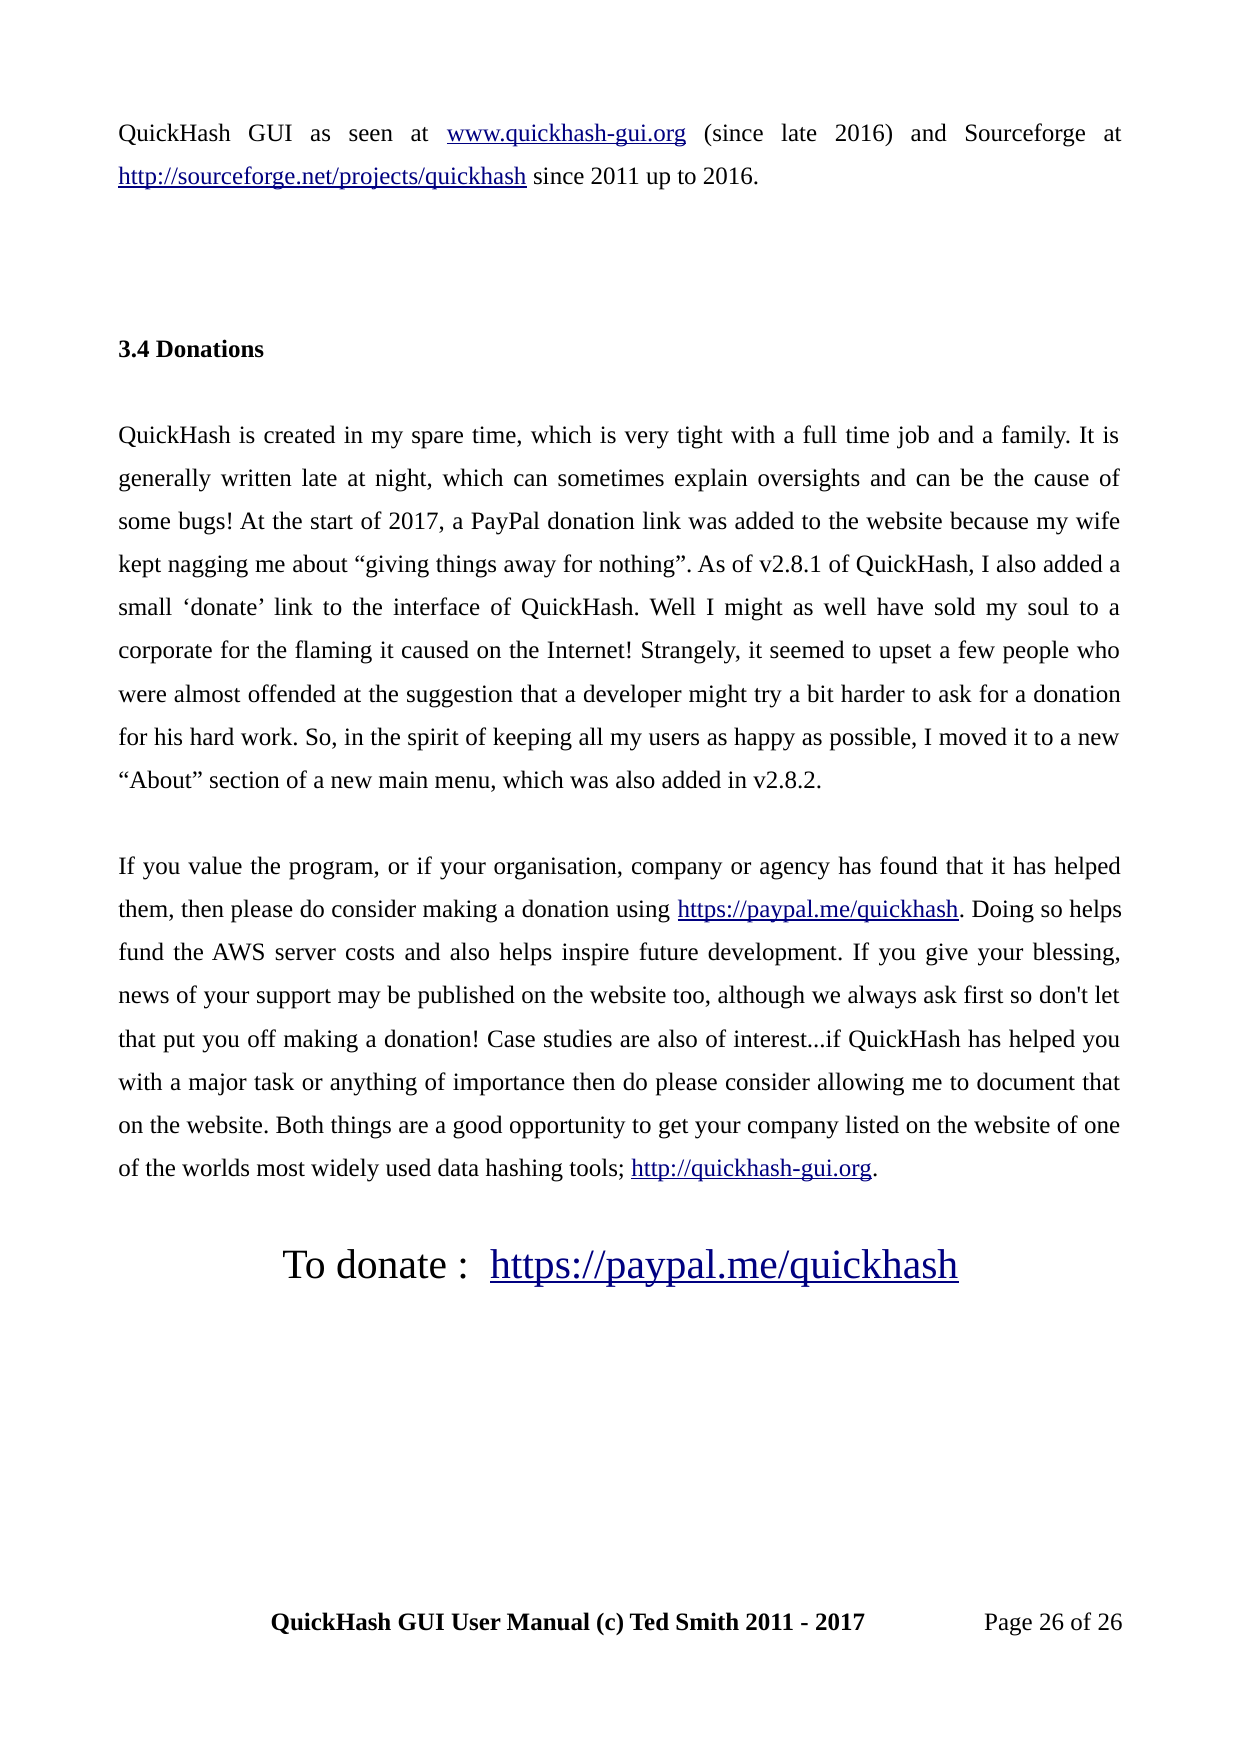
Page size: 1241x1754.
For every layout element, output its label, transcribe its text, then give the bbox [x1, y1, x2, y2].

text 3.4 Donations [118, 334, 1122, 362]
text QuickHash is created in my spare time, which is very tight with a full time job and a family. It is generally written late at night, which can sometimes explain oversights and can be the cause of some bugs! At the start of 2017, a PayPal donation link was added to the website because my wife kept nagging me about “giving things away for nothing”. As of v2.8.1 of QuickHash, I also added a small ‘donate’ link to the interface of QuickHash. Well I might as well have sold my soul to a corporate for the flaming it caused on the Internet! Strangely, it seemed to upset a few people who were almost offended at the suggestion that a developer might try a bit harder to ask for a donation for his hard work. So, in the spirit of keeping all my users as happy as possible, I moved it to a new “About” section of a new main menu, which was also added in v2.8.2. [118, 420, 1122, 794]
text QuickHash GUI as seen at www.quickhash-gui.org (since late 2016) and Sourceforge at http://sourceforge.net/projects/quickhash since 2011 up to 2016. [118, 118, 1122, 190]
text If you value the program, or if your organisation, company or agency has found that it has helped them, then please do consider making a donation using https://paypal.me/quickhash. Doing so helps fund the AWS server costs and also helps inspire future development. If you give your blessing, news of your support may be published on the website too, although we always ask first so don't let that put you off making a donation! Case studies are also of interest...if QuickHash has helped you with a major task or anything of importance then do please consider allowing me to document that on the website. Both things are a good opportunity to get your company listed on the website of one of the worlds most widely used data hashing tools; http://quickhash-gui.org. [118, 851, 1122, 1182]
text To donate : https://paypal.me/quickhash [118, 1239, 1122, 1287]
